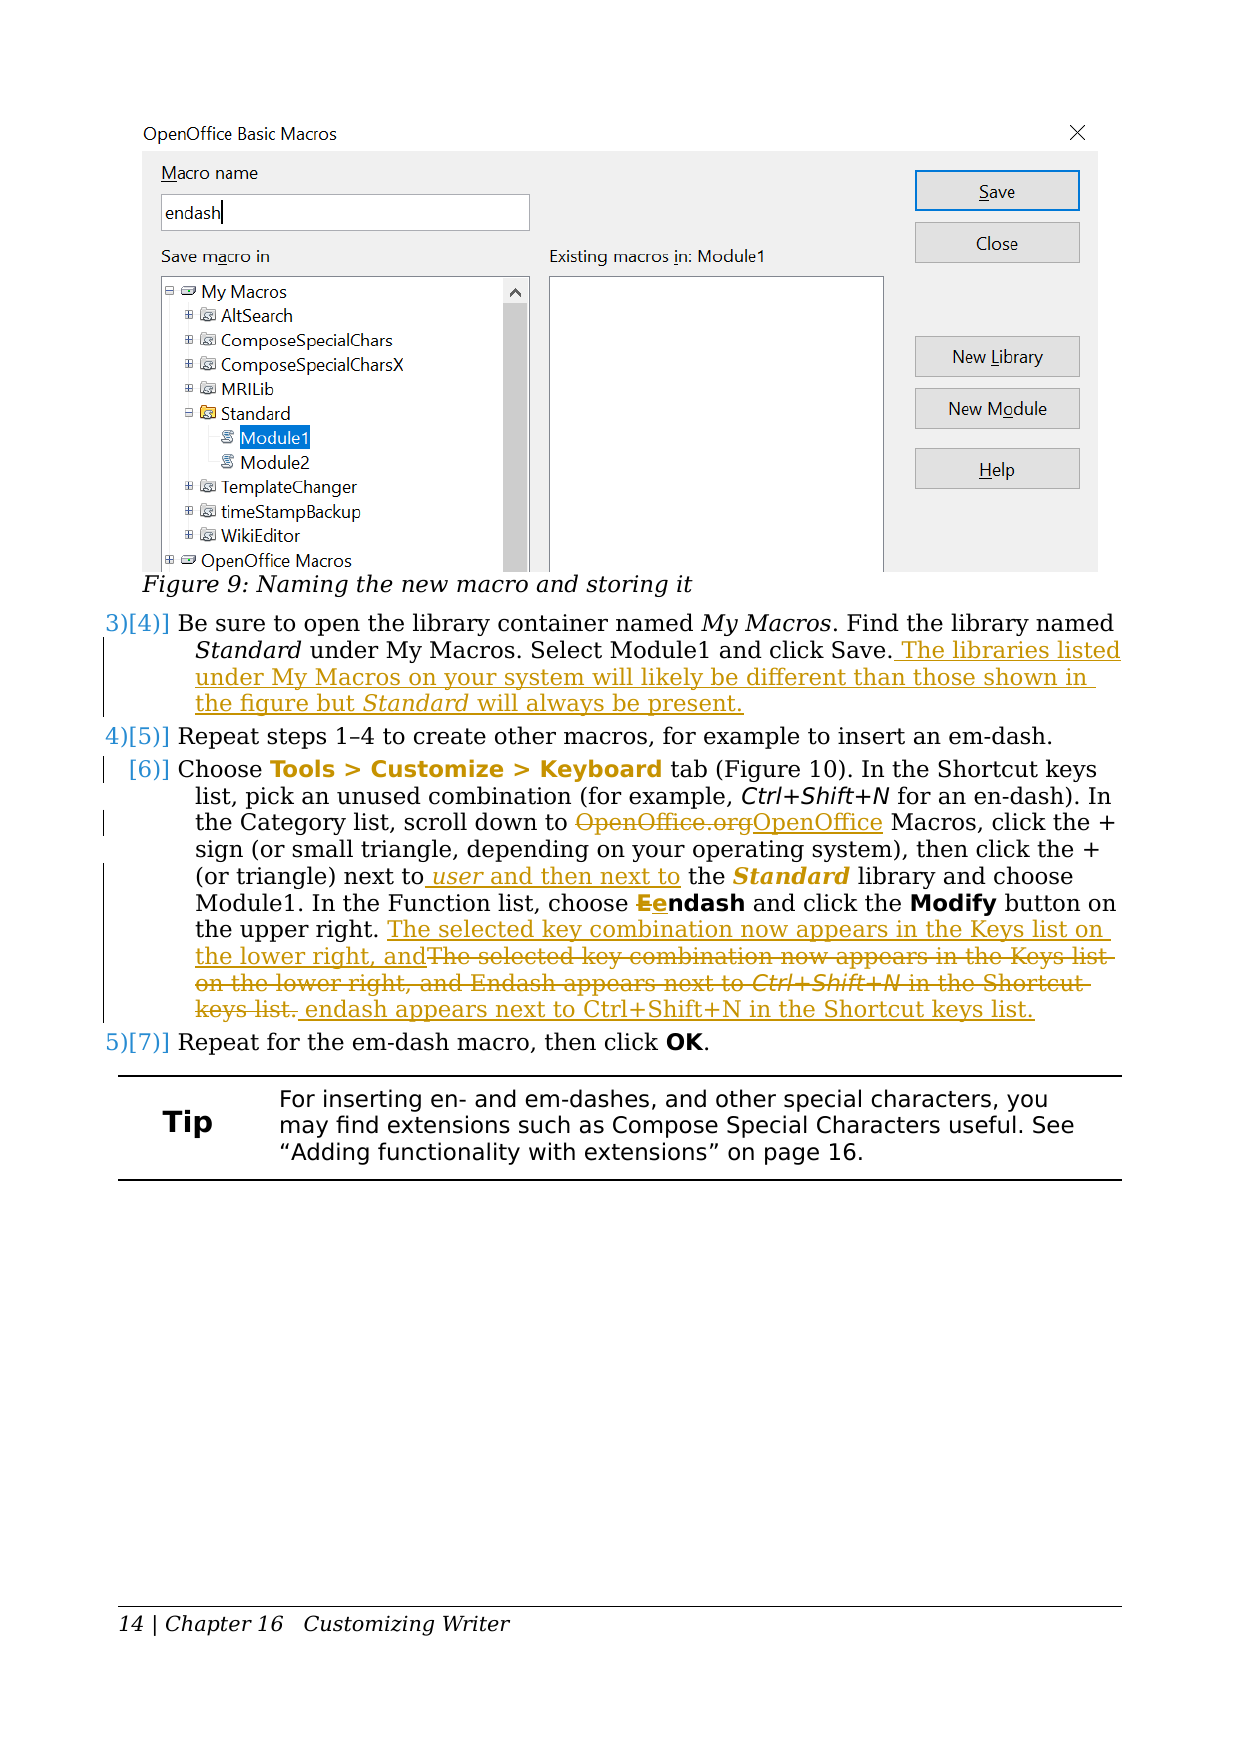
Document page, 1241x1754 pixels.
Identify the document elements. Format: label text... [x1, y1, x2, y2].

table_header For inserting en- and em-dashes, and other special characters, you may find extensions such as Compose Special Characters useful. See “Adding functionality with extensions” on page 16. [258, 1077, 1122, 1179]
list Repeat for the em-dash macro, then click OK. [177, 1029, 1122, 1056]
list Be sure to open the library container named My Macros. Find the library named Standard under My Macros. Select Module1 and click Save. The libraries listed under My Macros on your system will likely be different than those shown in the figure but Standard will always be present. [177, 610, 1122, 717]
picture [142, 118, 1098, 572]
table_header Tip [118, 1077, 257, 1179]
list Choose Tools > Customize > Keyboard tab (Figure 10). In the Shortcut keys list, pick an unused combination (for example, Ctrl+Shift+N for an en-dash). In the Category list, scroll down to OpenOffice Macros, click the + sign (or small triangle, depending on your operating system), then click the + (or triangle) next to user and then next to the Standard library and choose Module1. In the Function list, choose endash and click the Modify button on the upper right. The selected key combination now appears in the Keys list on the lower right, and endash appears next to Ctrl+Shift+N in the Shortcut keys list. [177, 756, 1122, 1023]
list Repeat steps 1–4 to create other macros, for example to insert an em-dash. [177, 723, 1122, 750]
text Figure 9: Naming the new macro and storing it [142, 572, 1098, 598]
